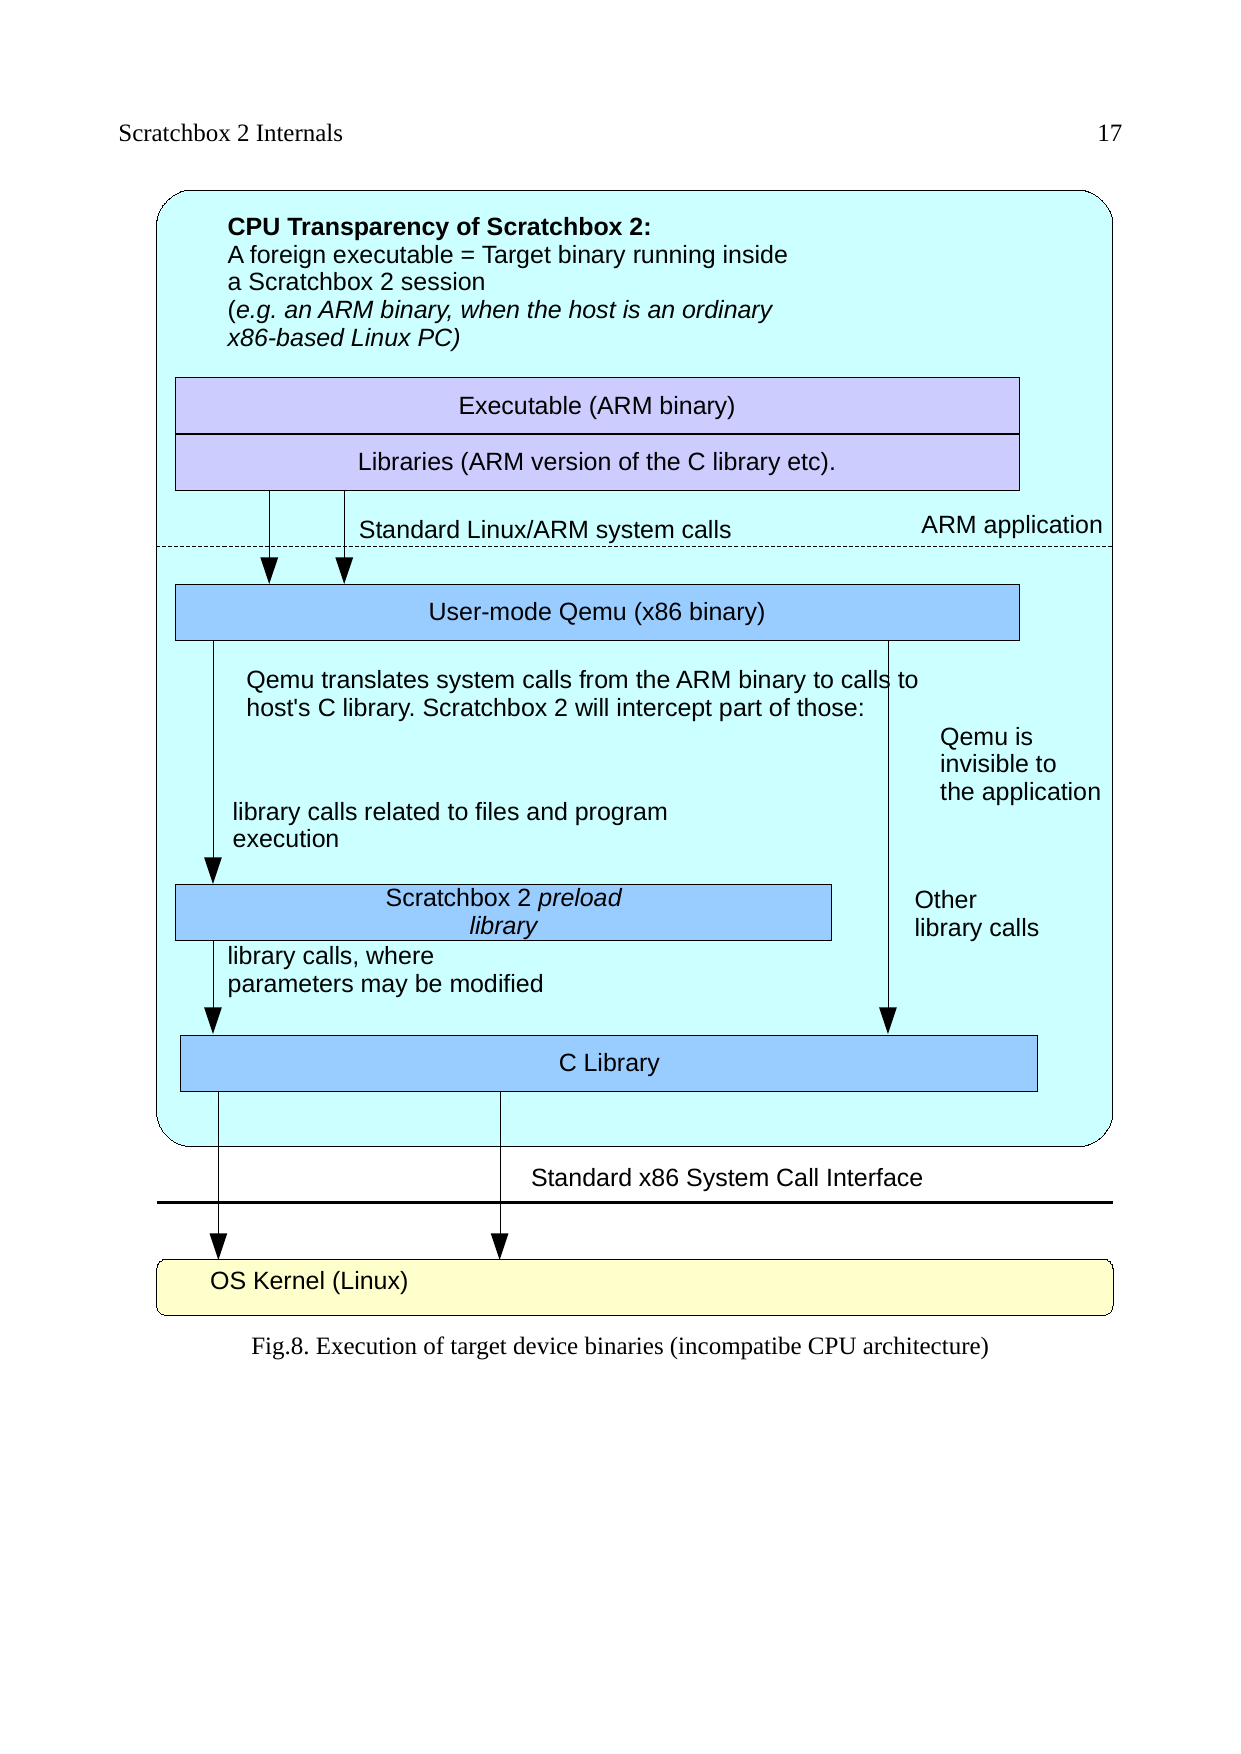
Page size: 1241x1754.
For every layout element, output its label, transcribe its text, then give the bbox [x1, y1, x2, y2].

text Fig.8. Execution of target device binaries (incompatibe CPU architecture) [118, 176, 1122, 1360]
